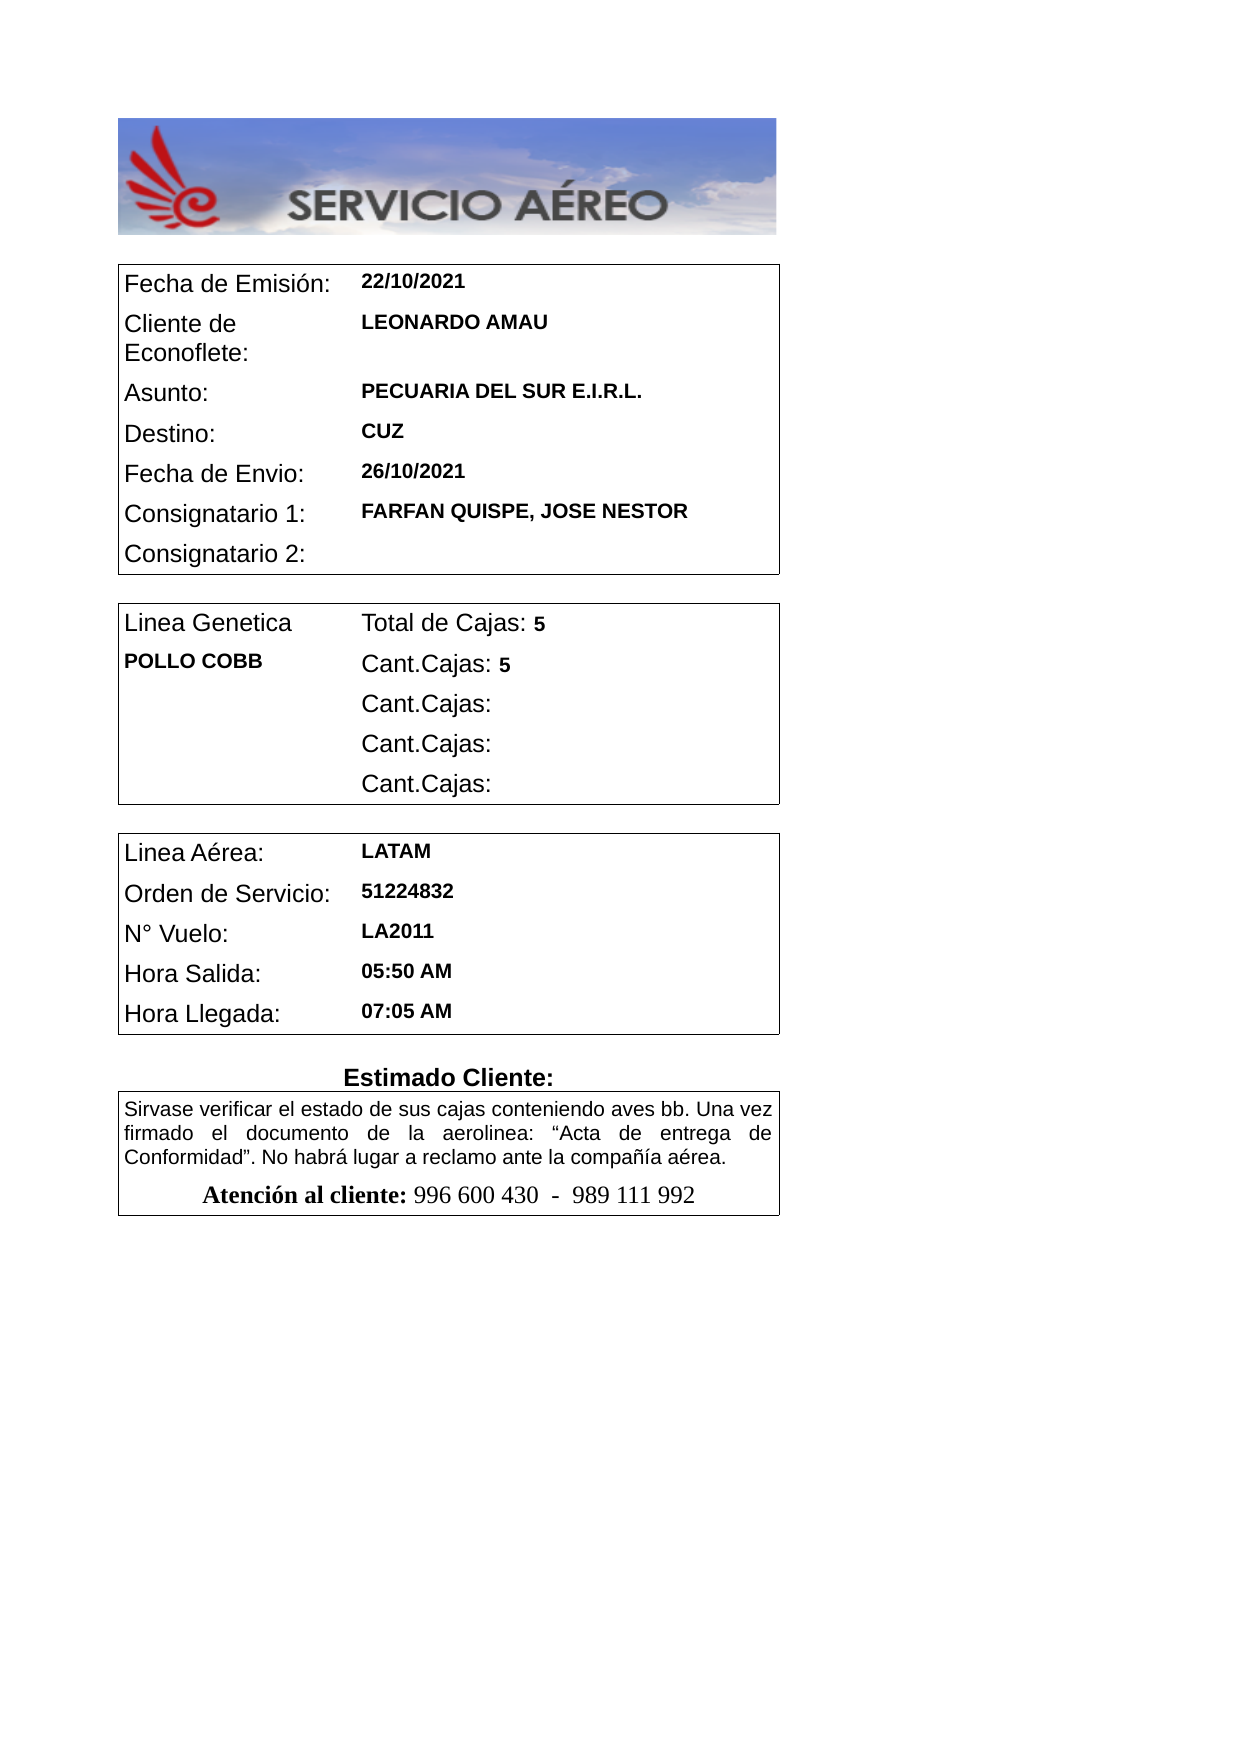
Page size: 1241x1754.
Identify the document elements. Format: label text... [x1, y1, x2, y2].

table_cell Asunto: [119, 373, 356, 413]
table_cell [356, 805, 779, 833]
table_cell Fecha de Envio: [119, 453, 356, 493]
table_cell FARFAN QUISPE, JOSE NESTOR [356, 493, 779, 533]
table_cell [119, 764, 356, 804]
table_header Fecha de Emisión: [119, 265, 356, 304]
table_cell Linea Genetica [119, 604, 356, 643]
table_cell [356, 534, 779, 574]
table_cell LA2011 [356, 913, 779, 953]
table_header 22/10/2021 [356, 265, 779, 304]
table_cell [118, 575, 356, 603]
table_cell N° Vuelo: [119, 913, 356, 953]
table_cell Linea Aérea: [119, 834, 356, 873]
table_cell 07:05 AM [356, 994, 779, 1034]
table_cell CUZ [356, 413, 779, 453]
table_cell Consignatario 2: [119, 534, 356, 574]
table_cell Total de Cajas: 5 [356, 604, 779, 643]
table_cell [119, 723, 356, 763]
table_cell Hora Salida: [119, 953, 356, 993]
table_cell Consignatario 1: [119, 493, 356, 533]
table_cell Atención al cliente: 996 600 430 - 989 111 992 [119, 1175, 779, 1215]
table_cell 51224832 [356, 873, 779, 913]
table_cell Cliente de Econoflete: [119, 304, 356, 373]
table_cell LEONARDO AMAU [356, 304, 779, 373]
table_cell PECUARIA DEL SUR E.I.R.L. [356, 373, 779, 413]
table_cell 05:50 AM [356, 953, 779, 993]
table_cell Estimado Cliente: [118, 1035, 779, 1091]
table_cell [119, 683, 356, 723]
table_cell Cant.Cajas: 5 [356, 643, 779, 683]
table_cell Cant.Cajas: [356, 723, 779, 763]
table_cell Destino: [119, 413, 356, 453]
picture [118, 118, 777, 235]
table_cell LATAM [356, 834, 779, 873]
table_cell Cant.Cajas: [356, 764, 779, 804]
table_cell Orden de Servicio: [119, 873, 356, 913]
table_cell POLLO COBB [119, 643, 356, 683]
table_cell Cant.Cajas: [356, 683, 779, 723]
table_cell Hora Llegada: [119, 994, 356, 1034]
table_cell 26/10/2021 [356, 453, 779, 493]
table_cell [356, 575, 779, 603]
table_cell [118, 805, 356, 833]
table_cell Sirvase verificar el estado de sus cajas conteniendo aves bb. Una vez firmado el documento de la aerolinea: “Acta de entrega de Conformidad”. No habrá lugar a reclamo ante la compañía aérea. [119, 1092, 779, 1175]
